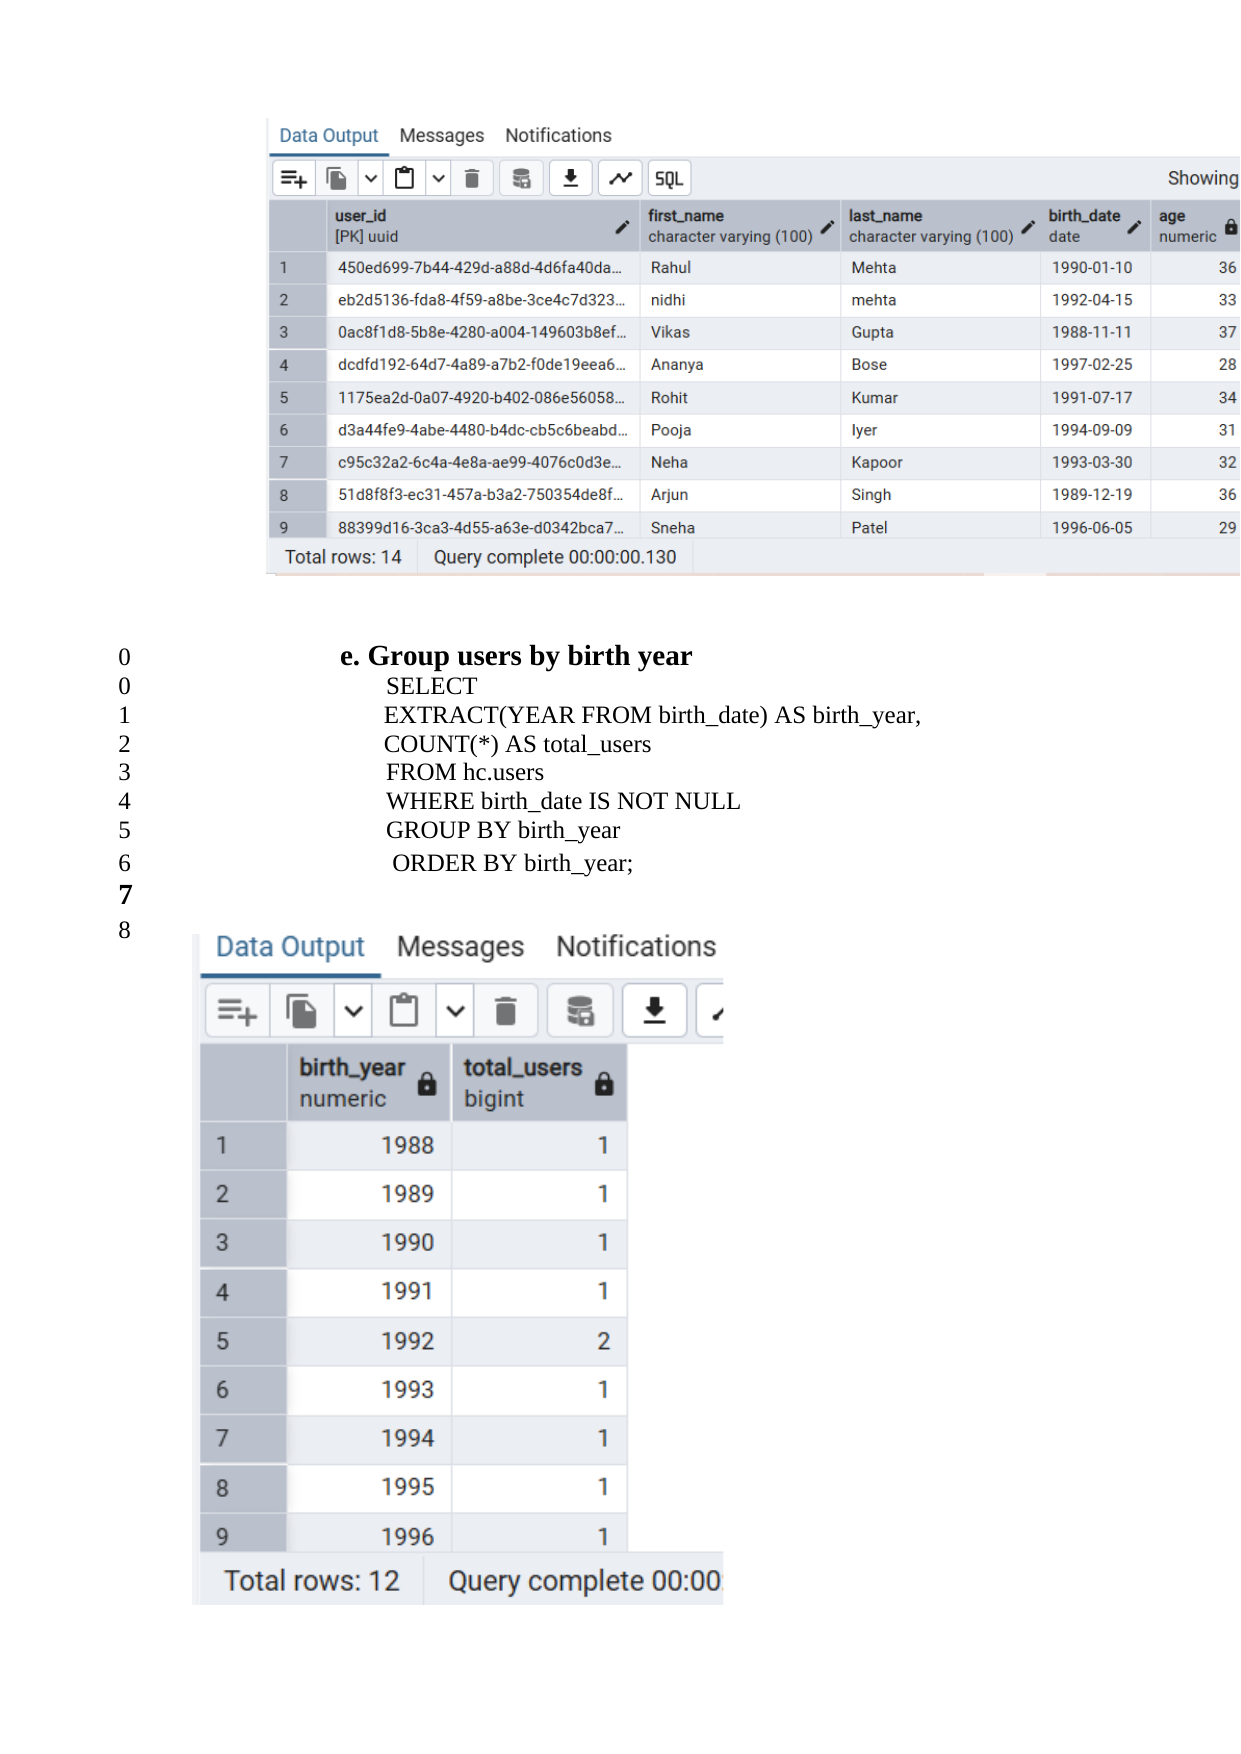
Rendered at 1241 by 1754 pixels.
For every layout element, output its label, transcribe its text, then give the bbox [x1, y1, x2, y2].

list ORDER BY birth_year; [118, 844, 1122, 877]
list WHERE birth_date IS NOT NULL [118, 786, 1122, 815]
list GROUP BY birth_year [118, 815, 1122, 844]
list SELECT [118, 671, 1122, 700]
list COUNT(*) AS total_users [118, 729, 1122, 757]
list FROM hc.users [118, 757, 1122, 786]
list EXTRACT(YEAR FROM birth_date) AS birth_year, [118, 700, 1122, 729]
list e. Group users by birth year [118, 638, 1122, 671]
